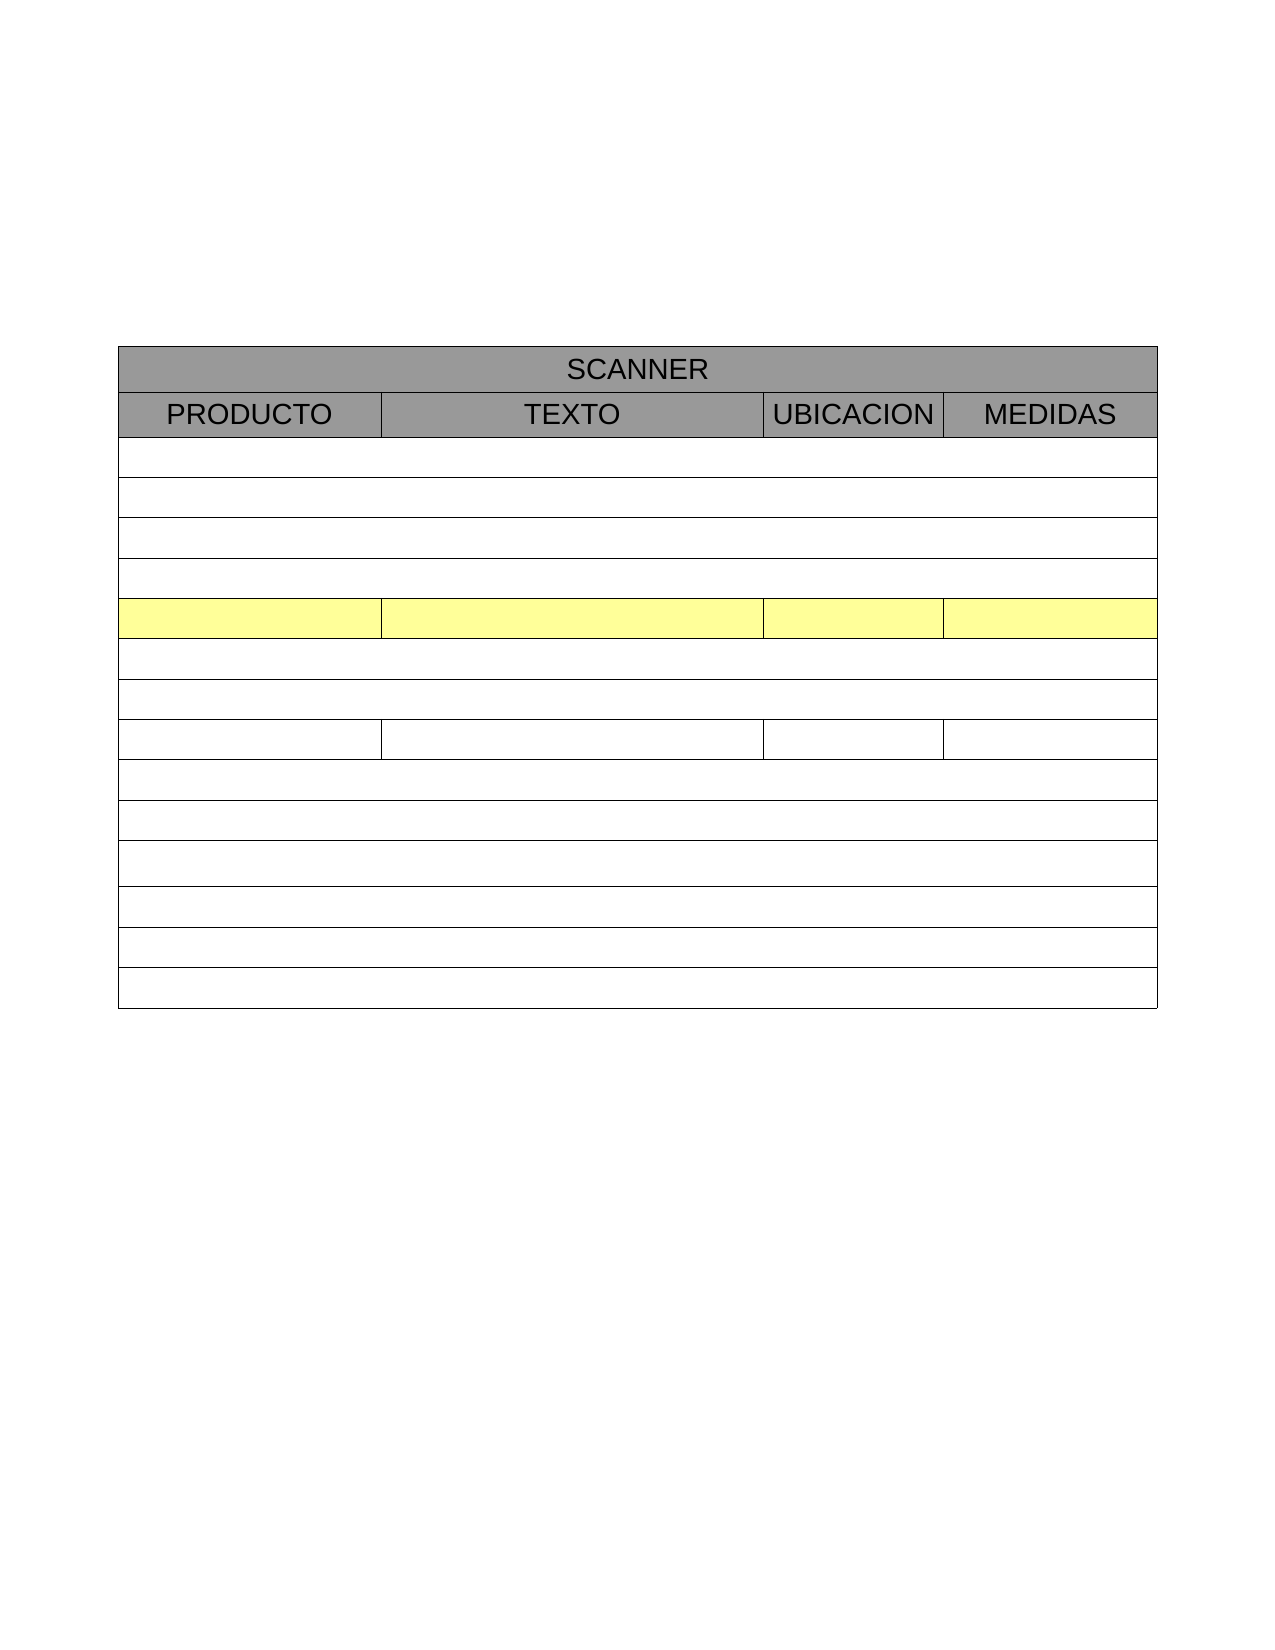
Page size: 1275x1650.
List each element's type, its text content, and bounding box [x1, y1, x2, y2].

table_cell UBICACION [764, 393, 943, 437]
table_cell <p.descrip.split('TEXTO:')[-1]> [382, 720, 763, 759]
table_cell <p.medidas> [944, 720, 1157, 759]
table_cell <when test="p.impresion=='impreso'"> [119, 559, 1157, 598]
table_cell <otherwise test=""> [119, 680, 1157, 719]
table_cell <p.medidas> [944, 599, 1157, 638]
table_cell </for> [119, 968, 1157, 1007]
table_cell <choose test=""> [119, 478, 1157, 517]
table_cell </when> [119, 801, 1157, 840]
table_cell <p.producto.name> [119, 599, 381, 638]
table_cell TEXTO [382, 393, 763, 437]
table_cell <p.producto.name> [119, 720, 381, 759]
table_header SCANNER [119, 347, 1157, 392]
table_cell <for each="p in edicion['edicion'].publicacionesDiario"> [119, 438, 1157, 477]
table_cell <p.ubicacion> [764, 599, 943, 638]
table_cell <p.ubicacion> [764, 720, 943, 759]
table_cell </when> [119, 639, 1157, 678]
table_cell <p.descrip.split('TEXTO:')[-1]> [382, 599, 763, 638]
table_cell </otherwise> [119, 760, 1157, 799]
table_cell </choose> [119, 928, 1157, 967]
table_cell <when test="p.origen == '3'"> [119, 518, 1157, 558]
table_cell <otherwise test=""> [119, 841, 1157, 886]
table_cell PRODUCTO [119, 393, 381, 437]
table_cell MEDIDAS [944, 393, 1157, 437]
table_cell </otherwise> [119, 887, 1157, 927]
